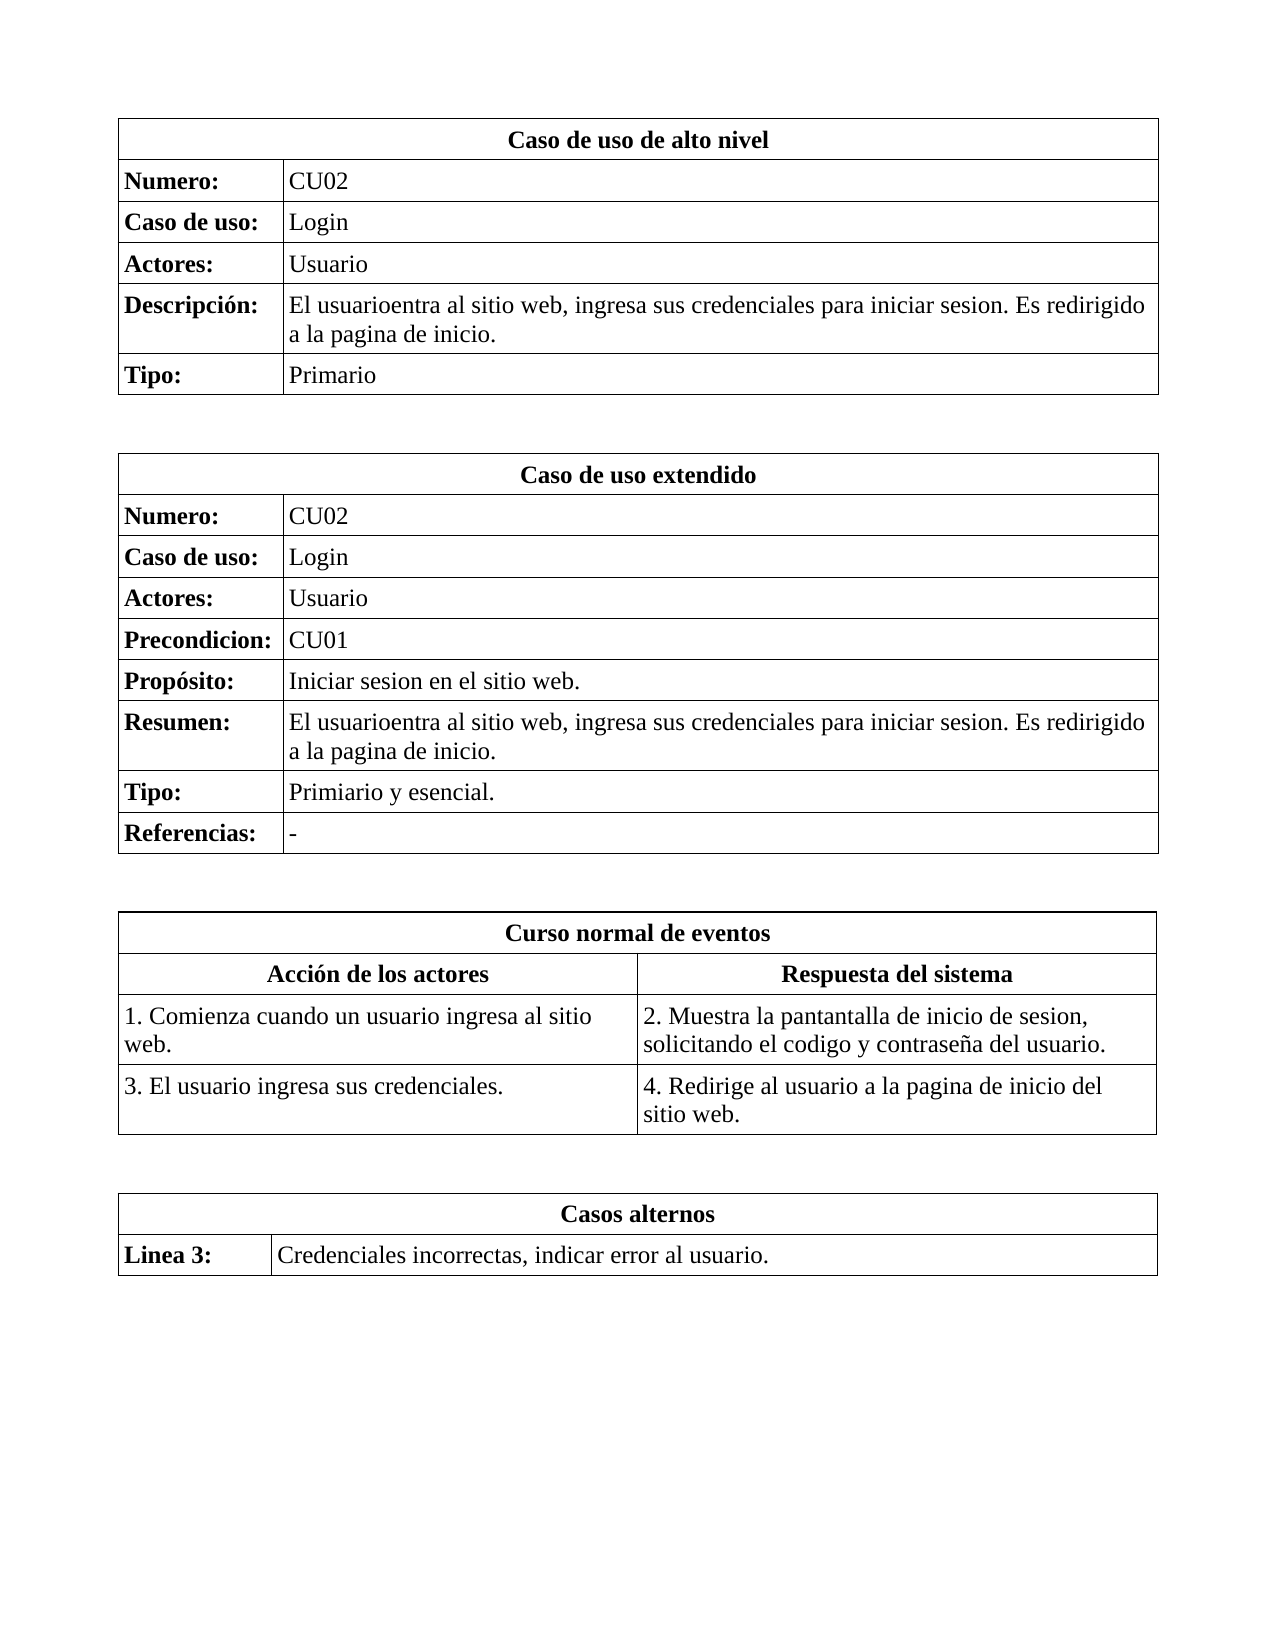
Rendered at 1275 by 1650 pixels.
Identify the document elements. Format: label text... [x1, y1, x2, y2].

table_cell CU02 [284, 160, 1158, 201]
table_cell CU02 [284, 495, 1158, 535]
table_cell Actores: [119, 578, 283, 618]
table_cell Respuesta del sistema [638, 954, 1156, 994]
table_header Casos alternos [119, 1194, 1157, 1234]
table_cell Usuario [284, 578, 1158, 618]
table_cell Caso de uso: [119, 536, 283, 577]
table_cell Iniciar sesion en el sitio web. [284, 660, 1158, 700]
table_cell Descripción: [119, 284, 283, 353]
table_cell Login [284, 536, 1158, 577]
table_header Caso de uso de alto nivel [119, 119, 1158, 159]
table_cell Primario [284, 354, 1158, 394]
table_cell Acción de los actores [119, 954, 637, 994]
table_cell CU01 [284, 619, 1158, 659]
table_cell Caso de uso: [119, 202, 283, 242]
table_cell Credenciales incorrectas, indicar error al usuario. [272, 1235, 1157, 1275]
table_cell Tipo: [119, 771, 283, 812]
table_cell 4. Redirige al usuario a la pagina de inicio del sitio web. [638, 1065, 1156, 1134]
table_cell Actores: [119, 243, 283, 283]
table_cell Precondicion: [119, 619, 283, 659]
table_cell Numero: [119, 495, 283, 535]
table_cell Propósito: [119, 660, 283, 700]
table_header Curso normal de eventos [119, 913, 1156, 953]
table_cell Numero: [119, 160, 283, 201]
table_cell - [284, 813, 1158, 853]
table_cell 3. El usuario ingresa sus credenciales. [119, 1065, 637, 1134]
table_cell Tipo: [119, 354, 283, 394]
table_cell El usuarioentra al sitio web, ingresa sus credenciales para iniciar sesion. Es redirigido a la pagina de inicio. [284, 701, 1158, 770]
table_cell Usuario [284, 243, 1158, 283]
table_cell El usuarioentra al sitio web, ingresa sus credenciales para iniciar sesion. Es redirigido a la pagina de inicio. [284, 284, 1158, 353]
table_cell Login [284, 202, 1158, 242]
table_cell Resumen: [119, 701, 283, 770]
table_cell Linea 3: [119, 1235, 271, 1275]
table_cell Referencias: [119, 813, 283, 853]
table_cell Primiario y esencial. [284, 771, 1158, 812]
table_header Caso de uso extendido [119, 454, 1158, 494]
table_cell 2. Muestra la pantantalla de inicio de sesion, solicitando el codigo y contraseña del usuario. [638, 995, 1156, 1064]
table_cell 1. Comienza cuando un usuario ingresa al sitio web. [119, 995, 637, 1064]
